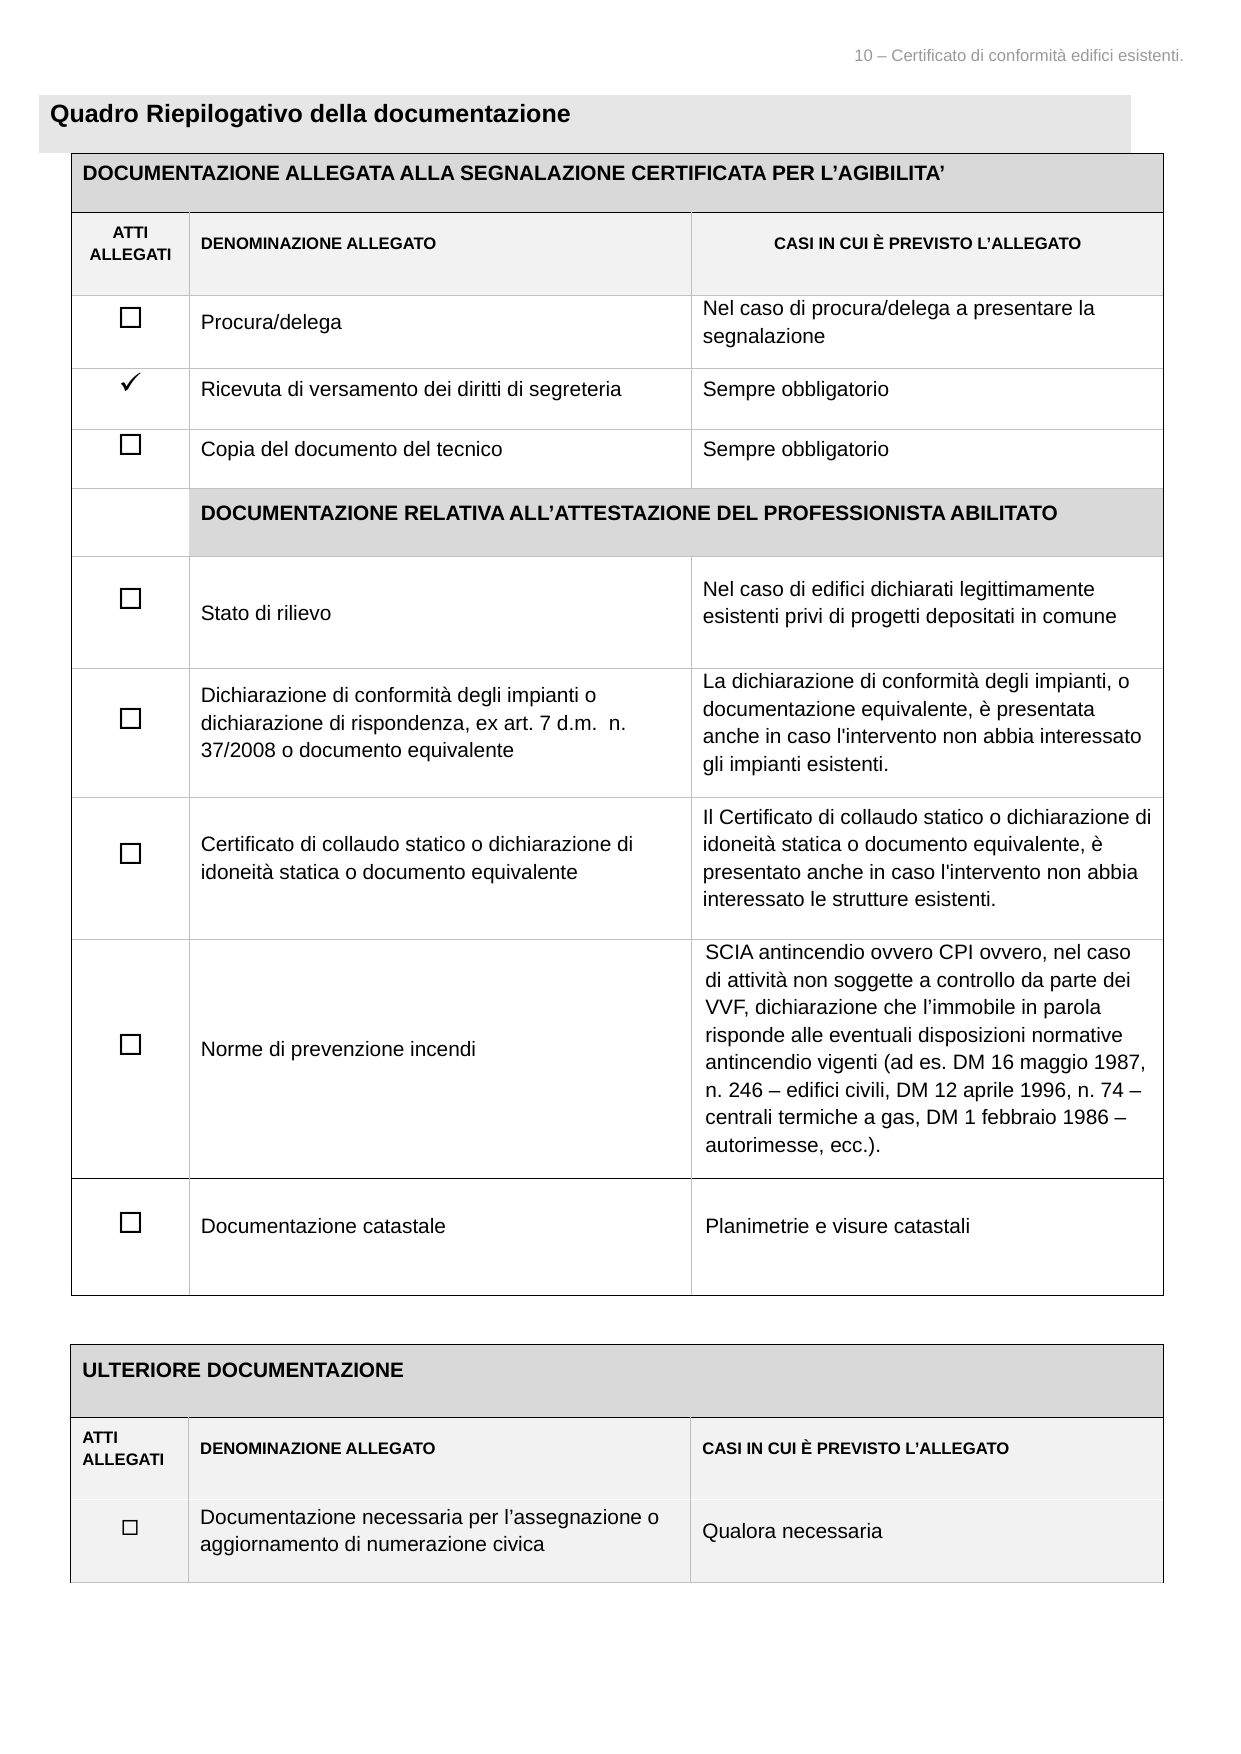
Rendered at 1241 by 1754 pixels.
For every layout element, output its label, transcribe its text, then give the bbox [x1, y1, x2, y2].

table_cell Stato di rilievo [190, 557, 691, 668]
table_cell  [72, 798, 189, 939]
table_cell DENOMINAZIONE ALLEGATO [189, 1418, 690, 1499]
table_cell CASI IN CUI È PREVISTO L’ALLEGATO [692, 213, 1163, 295]
table_cell DENOMINAZIONE ALLEGATO [190, 213, 691, 295]
table_cell  [72, 369, 189, 429]
table_cell ATTI ALLEGATI [71, 1418, 188, 1499]
table_cell Certificato di collaudo statico o dichiarazione di idoneità statica o documento equivalente [190, 798, 691, 939]
table_cell Nel caso di edifici dichiarati legittimamente esistenti privi di progetti depositati in comune [692, 557, 1163, 668]
table_cell  [72, 940, 189, 1177]
table_cell Ricevuta di versamento dei diritti di segreteria [190, 369, 691, 429]
table_cell Documentazione catastale [190, 1179, 691, 1295]
table_cell SCIA antincendio ovvero CPI ovvero, nel caso di attività non soggette a controllo da parte dei VVF, dichiarazione che l’immobile in parola risponde alle eventuali disposizioni normative antincendio vigenti (ad es. DM 16 maggio 1987, n. 246 – edifici civili, DM 12 aprile 1996, n. 74 – centrali termiche a gas, DM 1 febbraio 1986 – autorimesse, ecc.). [692, 940, 1163, 1177]
table_cell ATTI ALLEGATI [72, 213, 189, 295]
table_cell CASI IN CUI È PREVISTO L’ALLEGATO [691, 1418, 1163, 1499]
table_cell La dichiarazione di conformità degli impianti, o documentazione equivalente, è presentata anche in caso l'intervento non abbia interessato gli impianti esistenti. [692, 669, 1163, 797]
table_cell  [71, 1500, 188, 1582]
table_cell Nel caso di procura/delega a presentare la segnalazione [692, 296, 1163, 368]
table_cell Copia del documento del tecnico [190, 430, 691, 488]
table_header Quadro Riepilogativo della documentazione [39, 95, 1131, 153]
table_cell Norme di prevenzione incendi [190, 940, 691, 1177]
table_cell Qualora necessaria [691, 1500, 1163, 1582]
table_cell  [72, 296, 189, 368]
table_cell  [72, 430, 189, 488]
table_cell Il Certificato di collaudo statico o dichiarazione di idoneità statica o documento equivalente, è presentato anche in caso l'intervento non abbia interessato le strutture esistenti. [692, 798, 1163, 939]
table_cell Procura/delega [190, 296, 691, 368]
table_cell [72, 489, 189, 556]
table_cell  [72, 669, 189, 797]
table_cell Sempre obbligatorio [692, 369, 1163, 429]
table_cell Documentazione necessaria per l’assegnazione o aggiornamento di numerazione civica [189, 1500, 690, 1582]
table_cell Planimetrie e visure catastali [692, 1179, 1163, 1295]
table_cell Sempre obbligatorio [692, 430, 1163, 488]
table_cell Dichiarazione di conformità degli impianti o dichiarazione di rispondenza, ex art. 7 d.m. n. 37/2008 o documento equivalente [190, 669, 691, 797]
table_header DOCUMENTAZIONE ALLEGATA ALLA SEGNALAZIONE CERTIFICATA PER L’AGIBILITA’ [72, 154, 1163, 212]
table_cell  [72, 1179, 189, 1295]
table_cell  [72, 557, 189, 668]
table_header ULTERIORE DOCUMENTAZIONE [71, 1345, 1163, 1417]
table_cell DOCUMENTAZIONE RELATIVA ALL’ATTESTAZIONE DEL PROFESSIONISTA ABILITATO [189, 489, 1163, 556]
